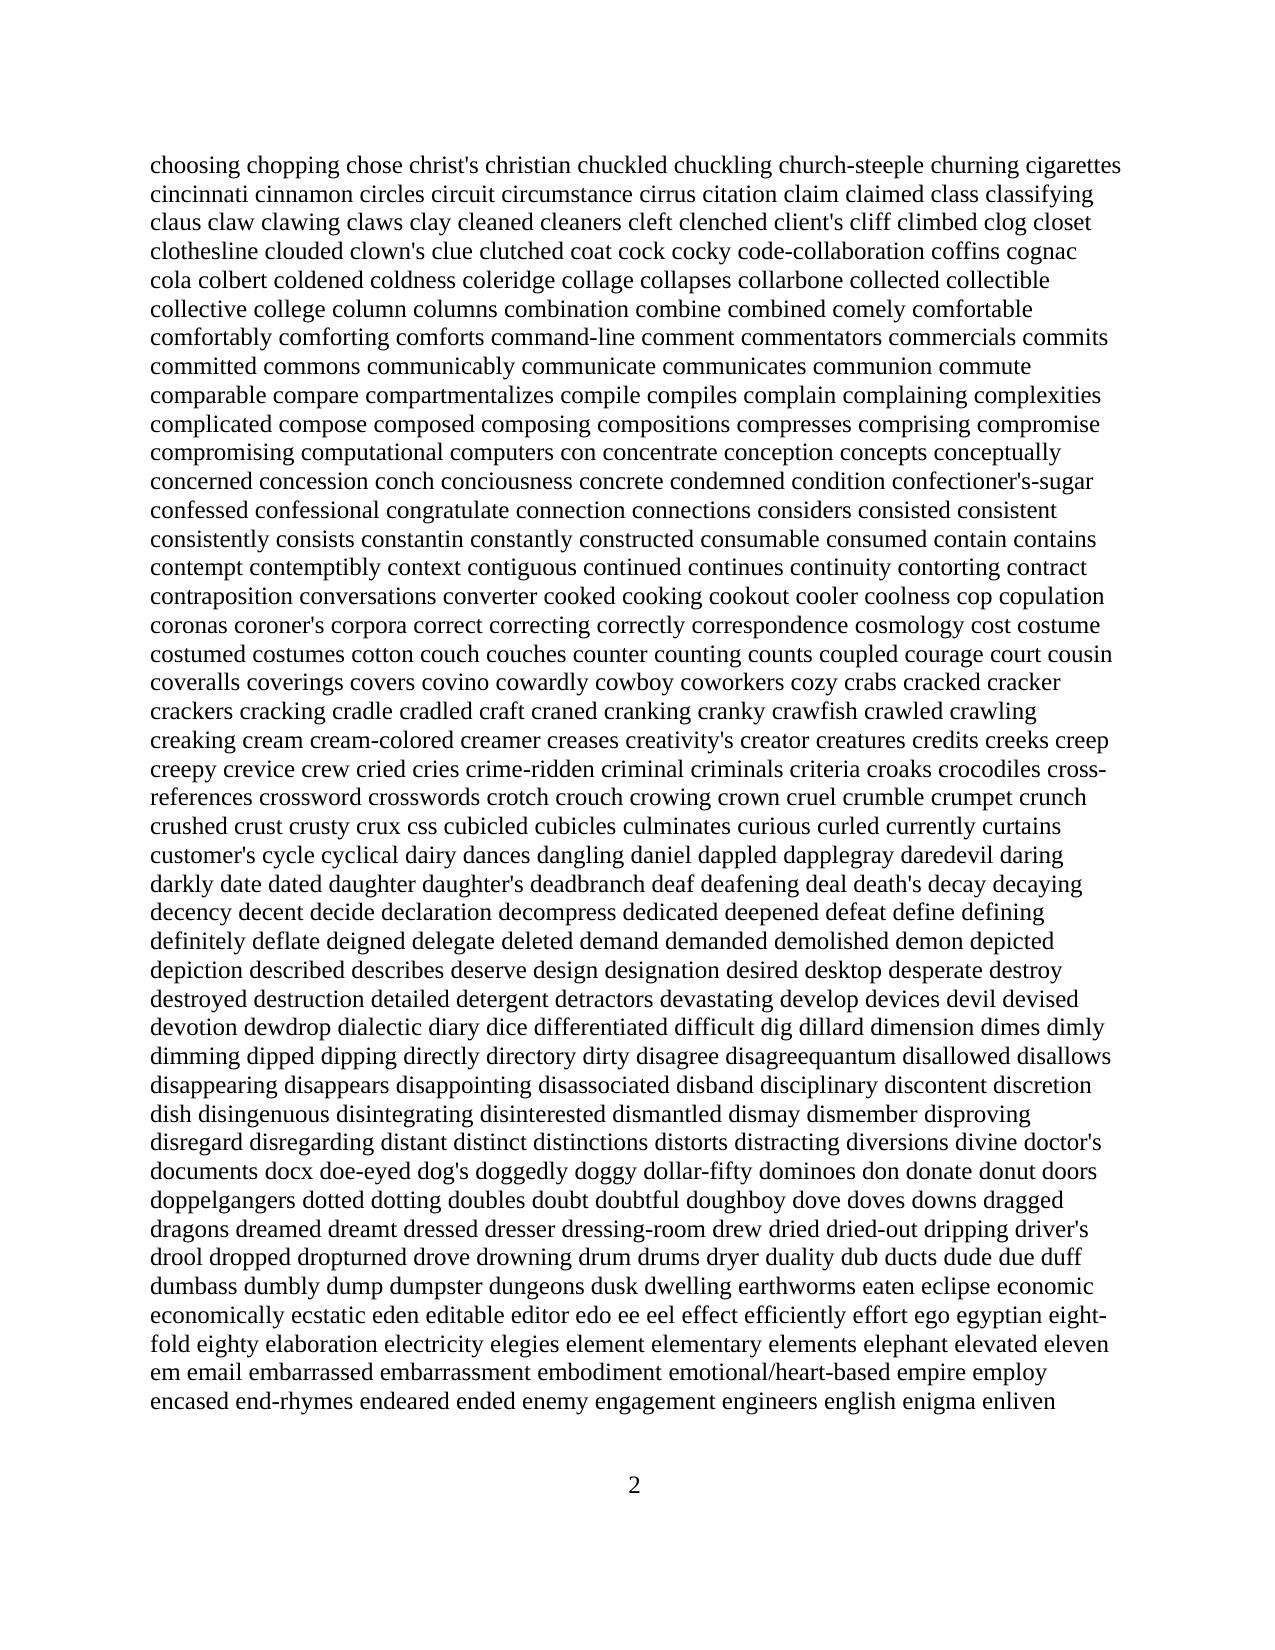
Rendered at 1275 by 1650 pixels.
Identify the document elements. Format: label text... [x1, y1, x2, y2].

text choosing chopping chose christ's christian chuckled chuckling church-steeple churning cigarettes cincinnati cinnamon circles circuit circumstance cirrus citation claim claimed class classifying claus claw clawing claws clay cleaned cleaners cleft clenched client's cliff climbed clog closet clothesline clouded clown's clue clutched coat cock cocky code-collaboration coffins cognac cola colbert coldened coldness coleridge collage collapses collarbone collected collectible collective college column columns combination combine combined comely comfortable comfortably comforting comforts command-line comment commentators commercials commits committed commons communicably communicate communicates communion commute comparable compare compartmentalizes compile compiles complain complaining complexities complicated compose composed composing compositions compresses comprising compromise compromising computational computers con concentrate conception concepts conceptually concerned concession conch conciousness concrete condemned condition confectioner's-sugar confessed confessional congratulate connection connections considers consisted consistent consistently consists constantin constantly constructed consumable consumed contain contains contempt contemptibly context contiguous continued continues continuity contorting contract contraposition conversations converter cooked cooking cookout cooler coolness cop copulation coronas coroner's corpora correct correcting correctly correspondence cosmology cost costume costumed costumes cotton couch couches counter counting counts coupled courage court cousin coveralls coverings covers covino cowardly cowboy coworkers cozy crabs cracked cracker crackers cracking cradle cradled craft craned cranking cranky crawfish crawled crawling creaking cream cream-colored creamer creases creativity's creator creatures credits creeks creep creepy crevice crew cried cries crime-ridden criminal criminals criteria croaks crocodiles cross-references crossword crosswords crotch crouch crowing crown cruel crumble crumpet crunch crushed crust crusty crux css cubicled cubicles culminates curious curled currently curtains customer's cycle cyclical dairy dances dangling daniel dappled dapplegray daredevil daring darkly date dated daughter daughter's deadbranch deaf deafening deal death's decay decaying decency decent decide declaration decompress dedicated deepened defeat define defining definitely deflate deigned delegate deleted demand demanded demolished demon depicted depiction described describes deserve design designation desired desktop desperate destroy destroyed destruction detailed detergent detractors devastating develop devices devil devised devotion dewdrop dialectic diary dice differentiated difficult dig dillard dimension dimes dimly dimming dipped dipping directly directory dirty disagree disagreequantum disallowed disallows disappearing disappears disappointing disassociated disband disciplinary discontent discretion dish disingenuous disintegrating disinterested dismantled dismay dismember disproving disregard disregarding distant distinct distinctions distorts distracting diversions divine doctor's documents docx doe-eyed dog's doggedly doggy dollar-fifty dominoes don donate donut doors doppelgangers dotted dotting doubles doubt doubtful doughboy dove doves downs dragged dragons dreamed dreamt dressed dresser dressing-room drew dried dried-out dripping driver's drool dropped dropturned drove drowning drum drums dryer duality dub ducts dude due duff dumbass dumbly dump dumpster dungeons dusk dwelling earthworms eaten eclipse economic economically ecstatic eden editable editor edo ee eel effect efficiently effort ego egyptian eight-fold eighty elaboration electricity elegies element elementary elements elephant elevated eleven em email embarrassed embarrassment embodiment emotional/heart-based empire employ encased end-rhymes endeared ended enemy engagement engineers english enigma enliven [150, 150, 1125, 1415]
